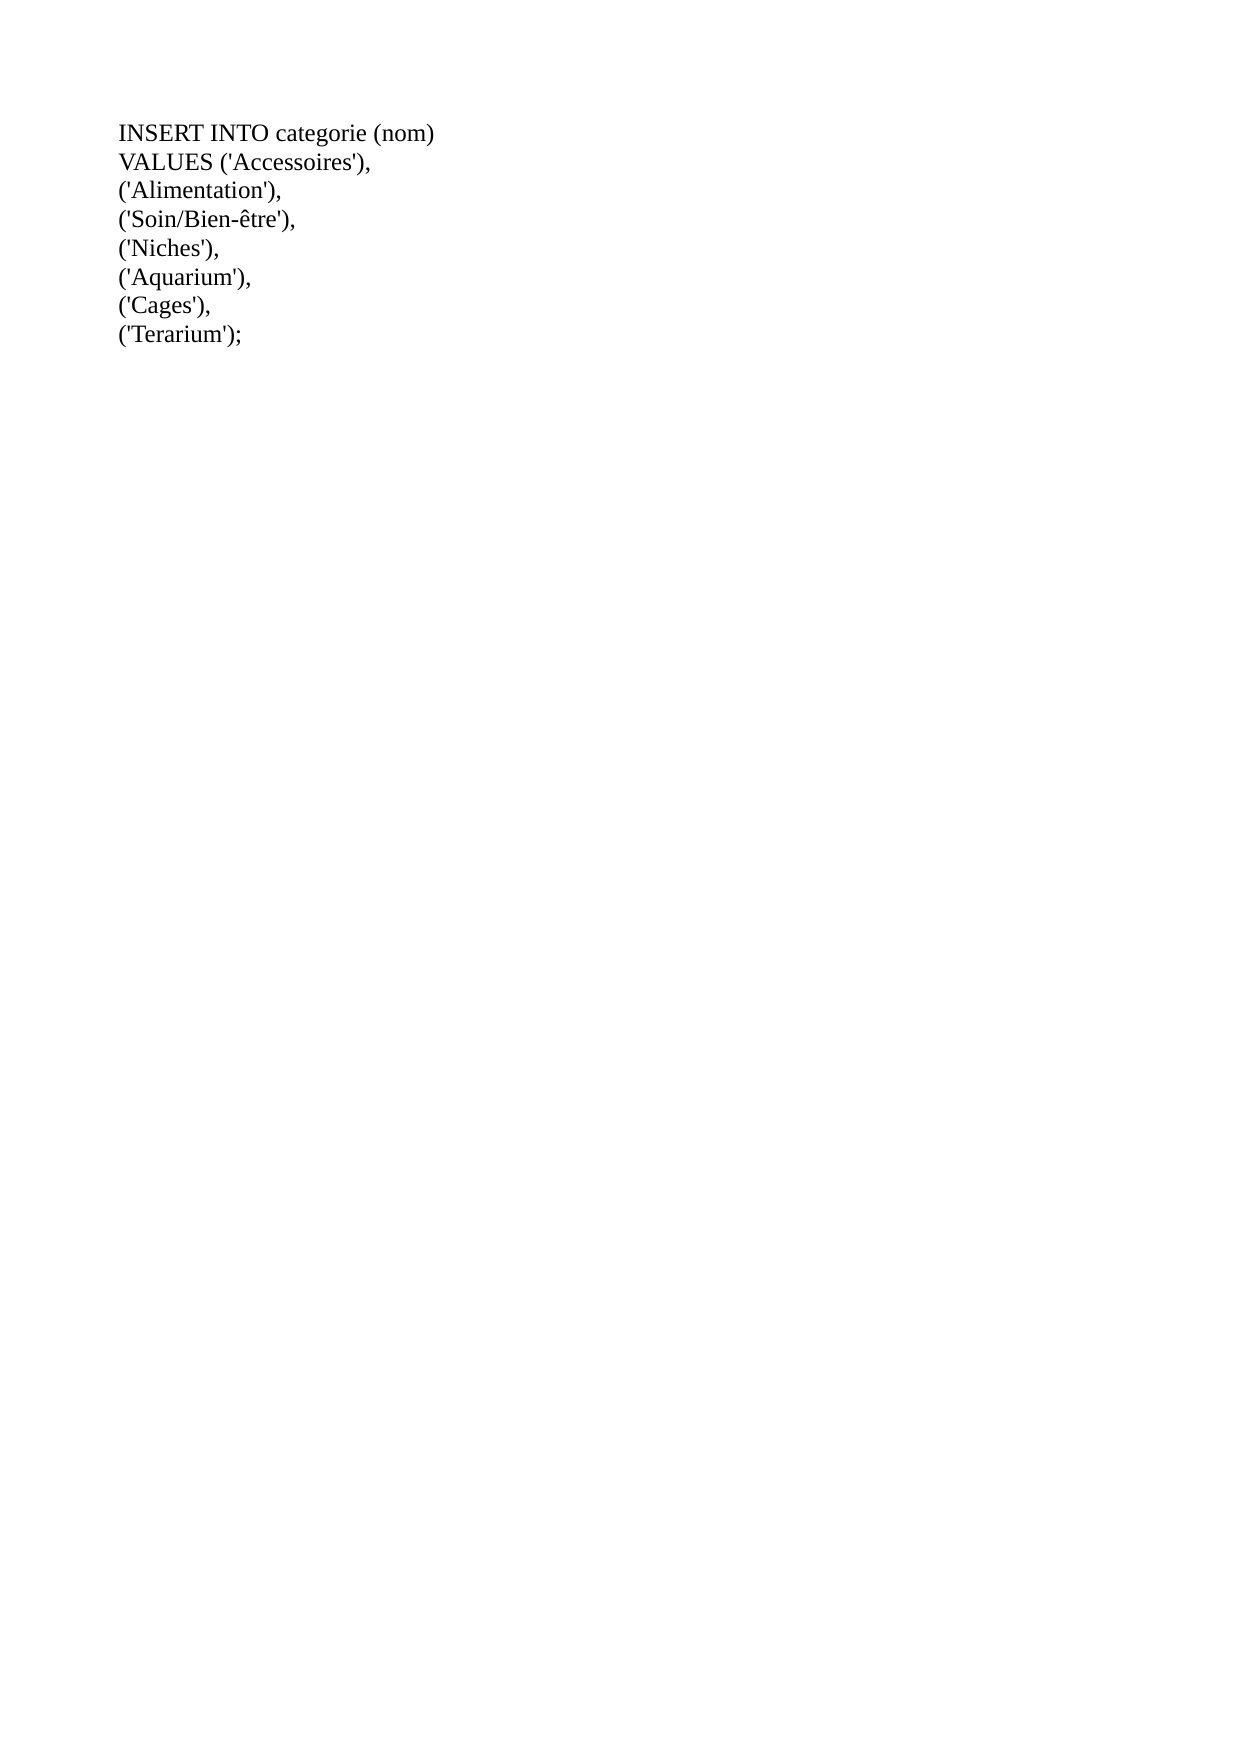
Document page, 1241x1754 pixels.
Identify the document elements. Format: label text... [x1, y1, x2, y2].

text ('Soin/Bien-être'), [118, 204, 1122, 233]
text ('Cages'), [118, 291, 1122, 319]
text ('Alimentation'), [118, 176, 1122, 204]
text ('Niches'), [118, 233, 1122, 262]
text ('Aquarium'), [118, 262, 1122, 291]
text ('Terarium'); [118, 319, 1122, 348]
text INSERT INTO categorie (nom) [118, 118, 1122, 147]
text VALUES ('Accessoires'), [118, 147, 1122, 176]
